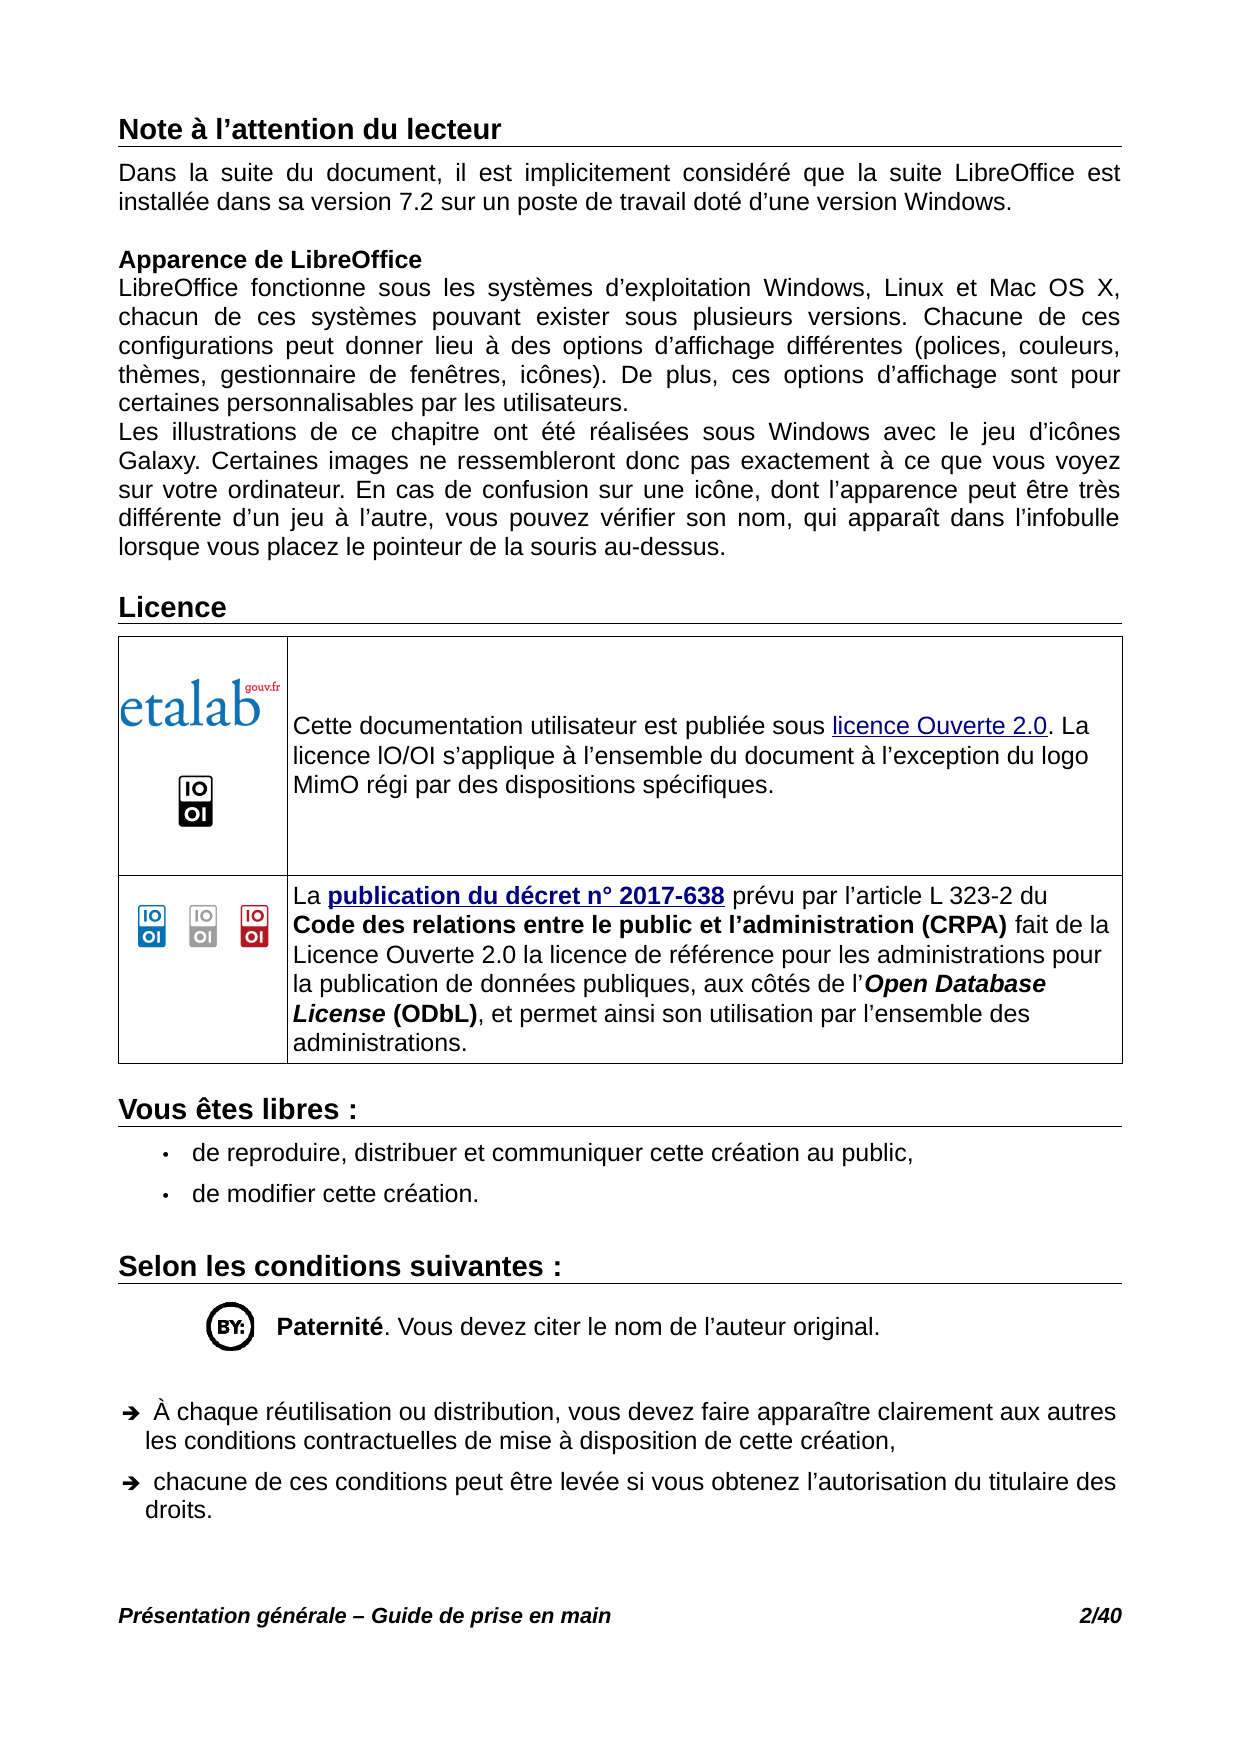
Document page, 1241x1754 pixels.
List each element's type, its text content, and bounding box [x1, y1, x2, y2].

text LibreOffice fonctionne sous les systèmes d’exploitation Windows, Linux et Mac OS X, chacun de ces systèmes pouvant exister sous plusieurs versions. Chacune de ces configurations peut donner lieu à des options d’affichage différentes (polices, couleurs, thèmes, gestionnaire de fenêtres, icônes). De plus, ces options d’affichage sont pour certaines personnalisables par les utilisateurs. [118, 273, 1122, 417]
text Licence [118, 589, 1122, 623]
text Selon les conditions suivantes : [118, 1249, 1122, 1283]
table_header [119, 637, 287, 875]
list de reproduire, distribuer et communiquer cette création au public, [162, 1138, 1122, 1167]
list chacune de ces conditions peut être levée si vous obtenez l’autorisation du titulaire des droits. [121, 1467, 1122, 1524]
table_cell [119, 876, 287, 1063]
table_header Cette documentation utilisateur est publiée sous licence Ouverte 2.0. La licence lO/OI s’applique à l’ensemble du document à l’exception du logo MimO régi par des dispositions spécifiques. [288, 637, 1122, 875]
table_header [200, 1296, 270, 1357]
picture [120, 651, 280, 751]
text Note à l’attention du lecteur [118, 112, 1122, 146]
text Apparence de LibreOffice [118, 244, 1122, 273]
text Vous êtes libres : [118, 1092, 1122, 1126]
list À chaque réutilisation ou distribution, vous devez faire apparaître clairement aux autres les conditions contractuelles de mise à disposition de cette création, [121, 1397, 1122, 1455]
list de modifier cette création. [162, 1179, 1122, 1208]
picture [164, 761, 227, 841]
picture [206, 1301, 255, 1351]
text Les illustrations de ce chapitre ont été réalisées sous Windows avec le jeu d’icônes Galaxy. Certaines images ne ressembleront donc pas exactement à ce que vous voyez sur votre ordinateur. En cas de confusion sur une icône, dont l’apparence peut être très différente d’un jeu à l’autre, vous pouvez vérifier son nom, qui apparaît dans l’infobulle lorsque vous placez le pointeur de la souris au-dessus. [118, 417, 1122, 561]
text Dans la suite du document, il est implicitement considéré que la suite LibreOffice est installée dans sa version 7.2 sur un poste de travail doté d’une version Windows. [118, 158, 1122, 216]
picture [126, 893, 280, 959]
table_header Paternité. Vous devez citer le nom de l’auteur original. [270, 1296, 1120, 1357]
table_cell La publication du décret n° 2017-638 prévu par l’article L 323-2 du Code des relations entre le public et l’administration (CRPA) fait de la Licence Ouverte 2.0 la licence de référence pour les administrations pour la publication de données publiques, aux côtés de l’Open Database License (ODbL), et permet ainsi son utilisation par l’ensemble des administrations. [288, 876, 1122, 1063]
